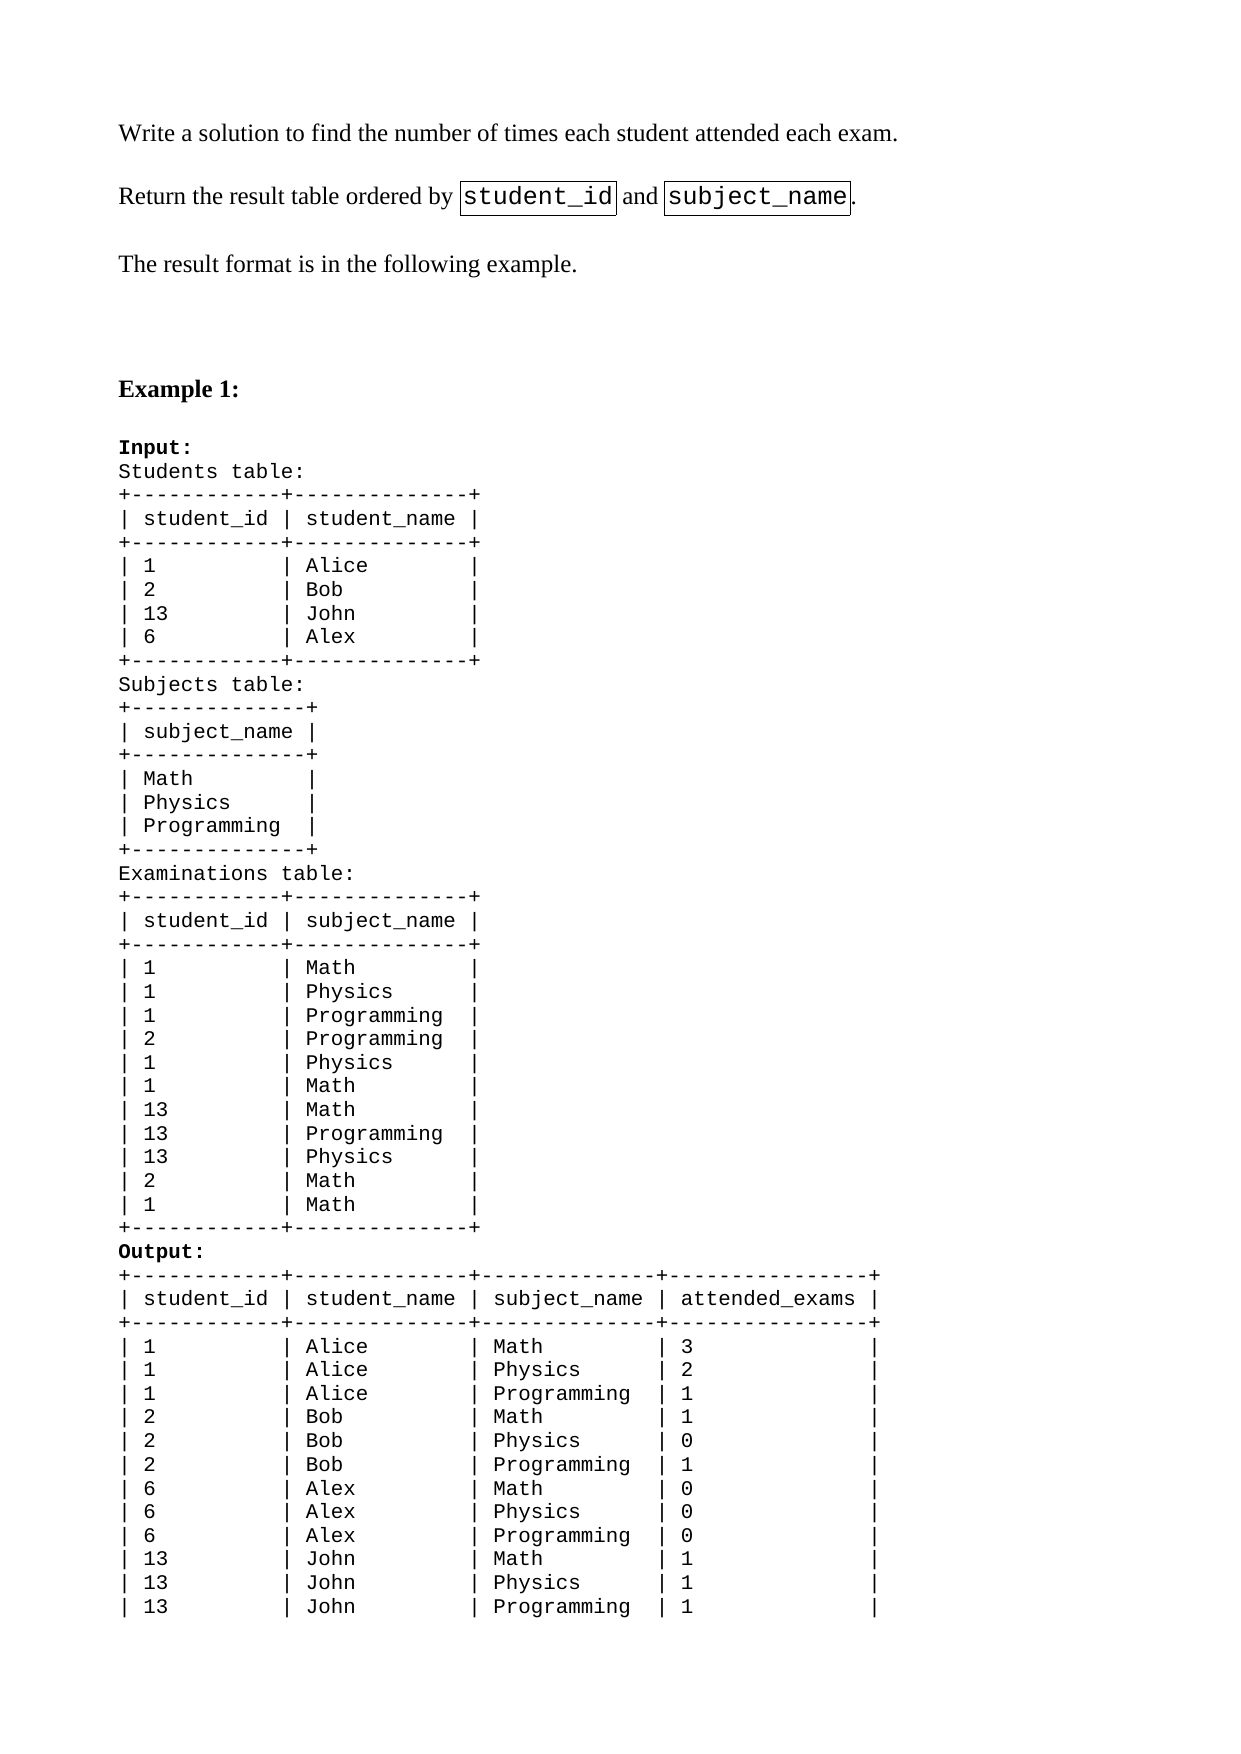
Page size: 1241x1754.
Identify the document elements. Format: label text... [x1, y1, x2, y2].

text +--------------+ [118, 744, 1122, 768]
text Subjects table: [118, 673, 1122, 697]
text | 13 | Programming | [118, 1123, 1122, 1146]
text | subject_name | [118, 721, 1122, 744]
text | 1 | Alice | Math | 3 | [118, 1336, 1122, 1359]
text | 1 | Physics | [118, 981, 1122, 1004]
text | 13 | Physics | [118, 1146, 1122, 1170]
text Input: [118, 437, 1122, 461]
text | 1 | Alice | [118, 555, 1122, 579]
text Return the result table ordered by [118, 181, 460, 215]
text +------------+--------------+ [118, 532, 1122, 555]
text | 13 | John | [118, 603, 1122, 626]
text | 1 | Programming | [118, 1004, 1122, 1028]
text +------------+--------------+ [118, 934, 1122, 957]
text | 1 | Math | [118, 1076, 1122, 1099]
text +------------+--------------+--------------+----------------+ [118, 1312, 1122, 1336]
text +------------+--------------+--------------+----------------+ [118, 1265, 1122, 1288]
text and [617, 181, 664, 215]
text +------------+--------------+ [118, 650, 1122, 673]
text | 1 | Math | [118, 1194, 1122, 1217]
text | 13 | John | Programming | 1 | [118, 1596, 1122, 1619]
text | 6 | Alex | [118, 626, 1122, 650]
text | 2 | Math | [118, 1170, 1122, 1194]
text | 2 | Bob | [118, 579, 1122, 603]
text | student_id | student_name | subject_name | attended_exams | [118, 1288, 1122, 1312]
text | 13 | Math | [118, 1099, 1122, 1123]
text | 13 | John | Physics | 1 | [118, 1572, 1122, 1596]
text Output: [118, 1241, 1122, 1265]
text Examinations table: [118, 863, 1122, 886]
text +--------------+ [118, 839, 1122, 863]
text Students table: [118, 461, 1122, 484]
text | 1 | Physics | [118, 1052, 1122, 1076]
text | Math | [118, 768, 1122, 792]
text Example 1: [118, 374, 1122, 403]
text | student_id | subject_name | [118, 910, 1122, 934]
text subject_name [665, 182, 850, 215]
text | 6 | Alex | Physics | 0 | [118, 1501, 1122, 1525]
text student_id [461, 182, 616, 215]
text +--------------+ [118, 697, 1122, 721]
text | 1 | Alice | Programming | 1 | [118, 1383, 1122, 1407]
text | 2 | Bob | Physics | 0 | [118, 1430, 1122, 1454]
text | Physics | [118, 792, 1122, 815]
text | 6 | Alex | Math | 0 | [118, 1477, 1122, 1501]
text | 13 | John | Math | 1 | [118, 1548, 1122, 1572]
text | 1 | Math | [118, 957, 1122, 981]
text The result format is in the following example. [118, 249, 1122, 278]
text +------------+--------------+ [118, 484, 1122, 508]
text | student_id | student_name | [118, 508, 1122, 532]
text | 2 | Bob | Math | 1 | [118, 1407, 1122, 1430]
text | 2 | Bob | Programming | 1 | [118, 1454, 1122, 1477]
text +------------+--------------+ [118, 1217, 1122, 1241]
text | 1 | Alice | Physics | 2 | [118, 1359, 1122, 1383]
text | 2 | Programming | [118, 1028, 1122, 1052]
text Write a solution to find the number of times each student attended each exam. [118, 118, 1122, 147]
text | 6 | Alex | Programming | 0 | [118, 1525, 1122, 1548]
text +------------+--------------+ [118, 886, 1122, 910]
text . [851, 181, 1122, 215]
text | Programming | [118, 815, 1122, 839]
